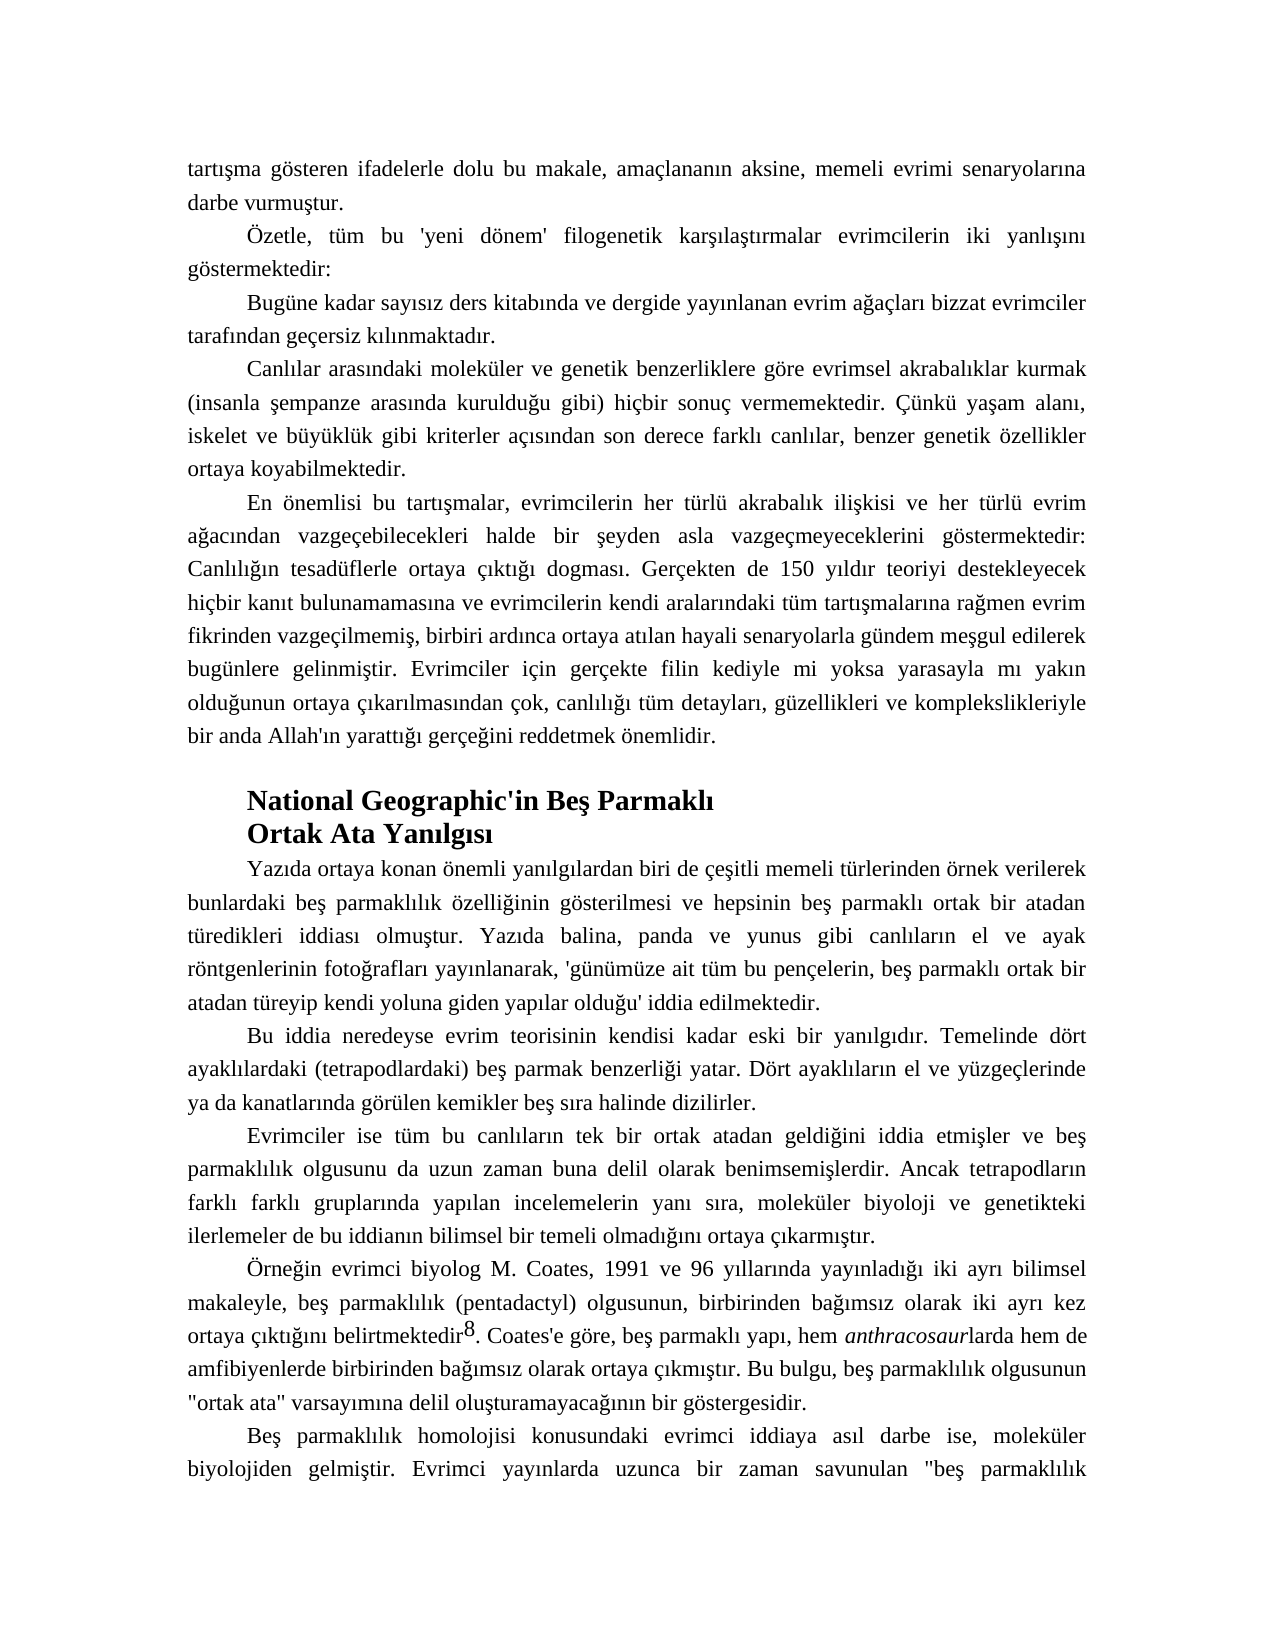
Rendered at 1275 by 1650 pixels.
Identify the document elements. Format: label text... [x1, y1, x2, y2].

text Ortak Ata Yanılgısı [187, 817, 1087, 850]
text Canlılar arasındaki moleküler ve genetik benzerliklere göre evrimsel akrabalıklar kurmak (insanla şempanze arasında kurulduğu gibi) hiçbir sonuç vermemektedir. Çünkü yaşam alanı, iskelet ve büyüklük gibi kriterler açısından son derece farklı canlılar, benzer genetik özellikler ortaya koyabilmektedir. [187, 350, 1087, 483]
text Yazıda ortaya konan önemli yanılgılardan biri de çeşitli memeli türlerinden örnek verilerek bunlardaki beş parmaklılık özelliğinin gösterilmesi ve hepsinin beş parmaklı ortak bir atadan türedikleri iddiası olmuştur. Yazıda balina, panda ve yunus gibi canlıların el ve ayak röntgenlerinin fotoğrafları yayınlanarak, 'günümüze ait tüm bu pençelerin, beş parmaklı ortak bir atadan türeyip kendi yoluna giden yapılar olduğu' iddia edilmektedir. [187, 850, 1087, 1017]
text Örneğin evrimci biyolog M. Coates, 1991 ve 96 yıllarında yayınladığı iki ayrı bilimsel makaleyle, beş parmaklılık (pentadactyl) olgusunun, birbirinden bağımsız olarak iki ayrı kez ortaya çıktığını belirtmektedir8. Coates'e göre, beş parmaklı yapı, hem anthracosaurlarda hem de amfibiyenlerde birbirinden bağımsız olarak ortaya çıkmıştır. Bu bulgu, beş parmaklılık olgusunun "ortak ata" varsayımına delil oluşturamayacağının bir göstergesidir. [187, 1250, 1087, 1417]
text Bugüne kadar sayısız ders kitabında ve dergide yayınlanan evrim ağaçları bizzat evrimciler tarafından geçersiz kılınmaktadır. [187, 283, 1087, 350]
text National Geographic'in Beş Parmaklı [187, 783, 1087, 817]
text Bu iddia neredeyse evrim teorisinin kendisi kadar eski bir yanılgıdır. Temelinde dört ayaklılardaki (tetrapodlardaki) beş parmak benzerliği yatar. Dört ayaklıların el ve yüzgeçlerinde ya da kanatlarında görülen kemikler beş sıra halinde dizilirler. [187, 1017, 1087, 1117]
text En önemlisi bu tartışmalar, evrimcilerin her türlü akrabalık ilişkisi ve her türlü evrim ağacından vazgeçebilecekleri halde bir şeyden asla vazgeçmeyeceklerini göstermektedir: Canlılığın tesadüflerle ortaya çıktığı dogması. Gerçekten de 150 yıldır teoriyi destekleyecek hiçbir kanıt bulunamamasına ve evrimcilerin kendi aralarındaki tüm tartışmalarına rağmen evrim fikrinden vazgeçilmemiş, birbiri ardınca ortaya atılan hayali senaryolarla gündem meşgul edilerek bugünlere gelinmiştir. Evrimciler için gerçekte filin kediyle mi yoksa yarasayla mı yakın olduğunun ortaya çıkarılmasından çok, canlılığı tüm detayları, güzellikleri ve komplekslikleriyle bir anda Allah'ın yarattığı gerçeğini reddetmek önemlidir. [187, 483, 1087, 750]
text tartışma gösteren ifadelerle dolu bu makale, amaçlananın aksine, memeli evrimi senaryolarına darbe vurmuştur. [187, 150, 1087, 217]
text Evrimciler ise tüm bu canlıların tek bir ortak atadan geldiğini iddia etmişler ve beş parmaklılık olgusunu da uzun zaman buna delil olarak benimsemişlerdir. Ancak tetrapodların farklı farklı gruplarında yapılan incelemelerin yanı sıra, moleküler biyoloji ve genetikteki ilerlemeler de bu iddianın bilimsel bir temeli olmadığını ortaya çıkarmıştır. [187, 1117, 1087, 1250]
text Beş parmaklılık homolojisi konusundaki evrimci iddiaya asıl darbe ise, moleküler biyolojiden gelmiştir. Evrimci yayınlarda uzunca bir zaman savunulan "beş parmaklılık [187, 1417, 1087, 1483]
text Özetle, tüm bu 'yeni dönem' filogenetik karşılaştırmalar evrimcilerin iki yanlışını göstermektedir: [187, 217, 1087, 283]
